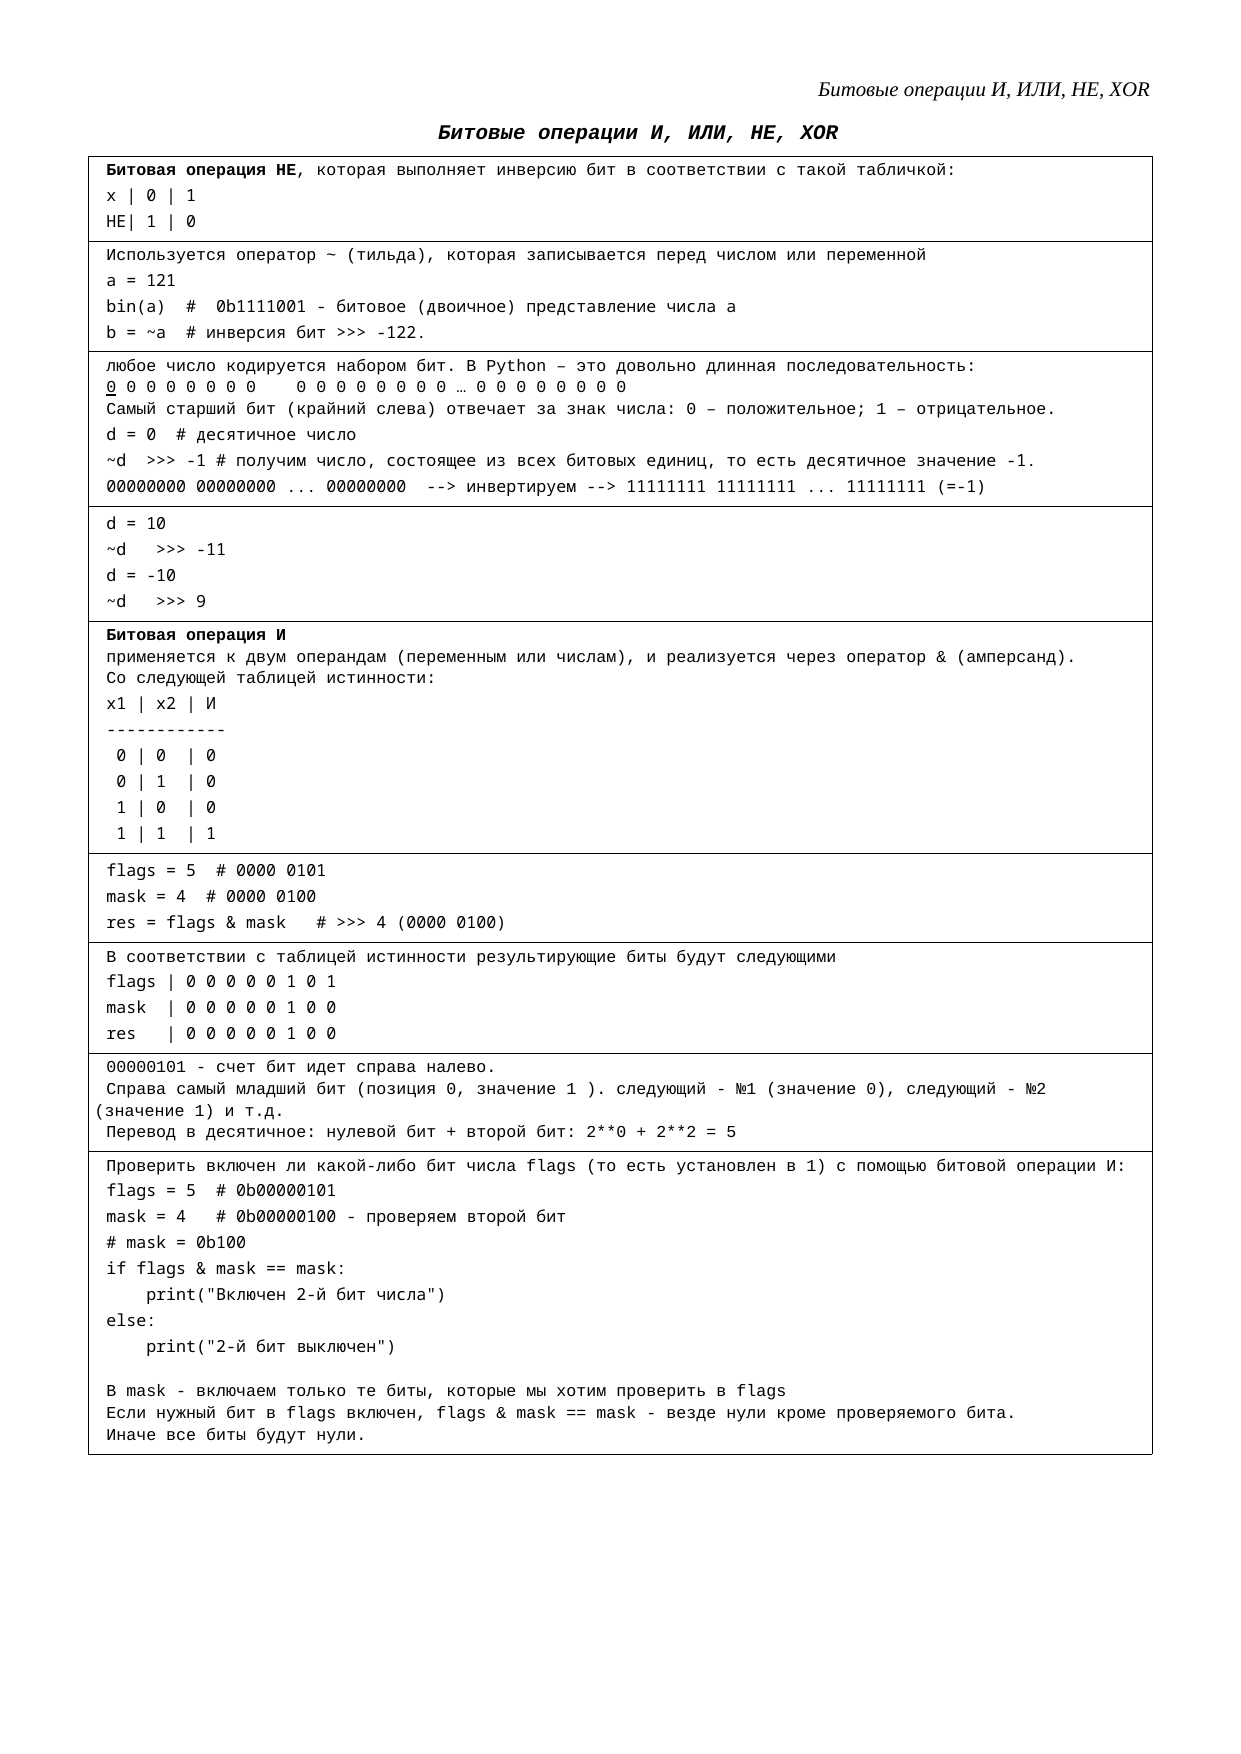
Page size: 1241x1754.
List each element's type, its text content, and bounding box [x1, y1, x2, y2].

table_header Битовая операция НЕ, которая выполняет инверсию бит в соответствии с такой табличкой: x | 0 | 1 НЕ| 1 | 0 [89, 157, 1152, 241]
table_cell Битовая операция И применяется к двум операндам (переменным или числам), и реализуется через оператор & (амперсанд). Со следующей таблицей истинности: x1 | x2 | И ------------ 0 | 0 | 0 0 | 1 | 0 1 | 0 | 0 1 | 1 | 1 [89, 622, 1152, 853]
subtitle Битовые операции И, ИЛИ, НЕ, XOR [126, 122, 1152, 146]
table_cell Используется оператор ~ (тильда), которая записывается перед числом или переменной a = 121 bin(a) # 0b1111001 - битовое (двоичное) представление числа а b = ~a # инверсия бит >>> -122. [89, 242, 1152, 351]
table_cell Проверить включен ли какой-либо бит числа flags (то есть установлен в 1) с помощью битовой операции И: flags = 5 # 0b00000101 mask = 4 # 0b00000100 - проверяем второй бит # mask = 0b100 if flags & mask == mask: print("Включен 2-й бит числа") else: print("2-й бит выключен") В mask - включаем только те биты, которые мы хотим проверить в flags Если нужный бит в flags включен, flags & mask == mask - везде нули кроме проверяемого бита. Иначе все биты будут нули. [89, 1152, 1152, 1453]
table_cell В соответствии с таблицей истинности результирующие биты будут следующими flags | 0 0 0 0 0 1 0 1 mask | 0 0 0 0 0 1 0 0 res | 0 0 0 0 0 1 0 0 [89, 943, 1152, 1053]
table_cell 00000101 - счет бит идет справа налево. Справа самый младший бит (позиция 0, значение 1 ). следующий - №1 (значение 0), следующий - №2 (значение 1) и т.д. Перевод в десятичное: нулевой бит + второй бит: 2**0 + 2**2 = 5 [89, 1054, 1152, 1151]
table_cell любое число кодируется набором бит. В Python – это довольно длинная последовательность: 0 0 0 0 0 0 0 0 0 0 0 0 0 0 0 0 … 0 0 0 0 0 0 0 0 Самый старший бит (крайний слева) отвечает за знак числа: 0 – положительное; 1 – отрицательное. d = 0 # десятичное число ~d >>> -1 # получим число, состоящее из всех битовых единиц, то есть десятичное значение -1. 00000000 00000000 ... 00000000 --> инвертируем --> 11111111 11111111 ... 11111111 (=-1) [89, 352, 1152, 506]
table_cell d = 10 ~d >>> -11 d = -10 ~d >>> 9 [89, 507, 1152, 621]
table_cell flags = 5 # 0000 0101 mask = 4 # 0000 0100 res = flags & mask # >>> 4 (0000 0100) [89, 854, 1152, 942]
